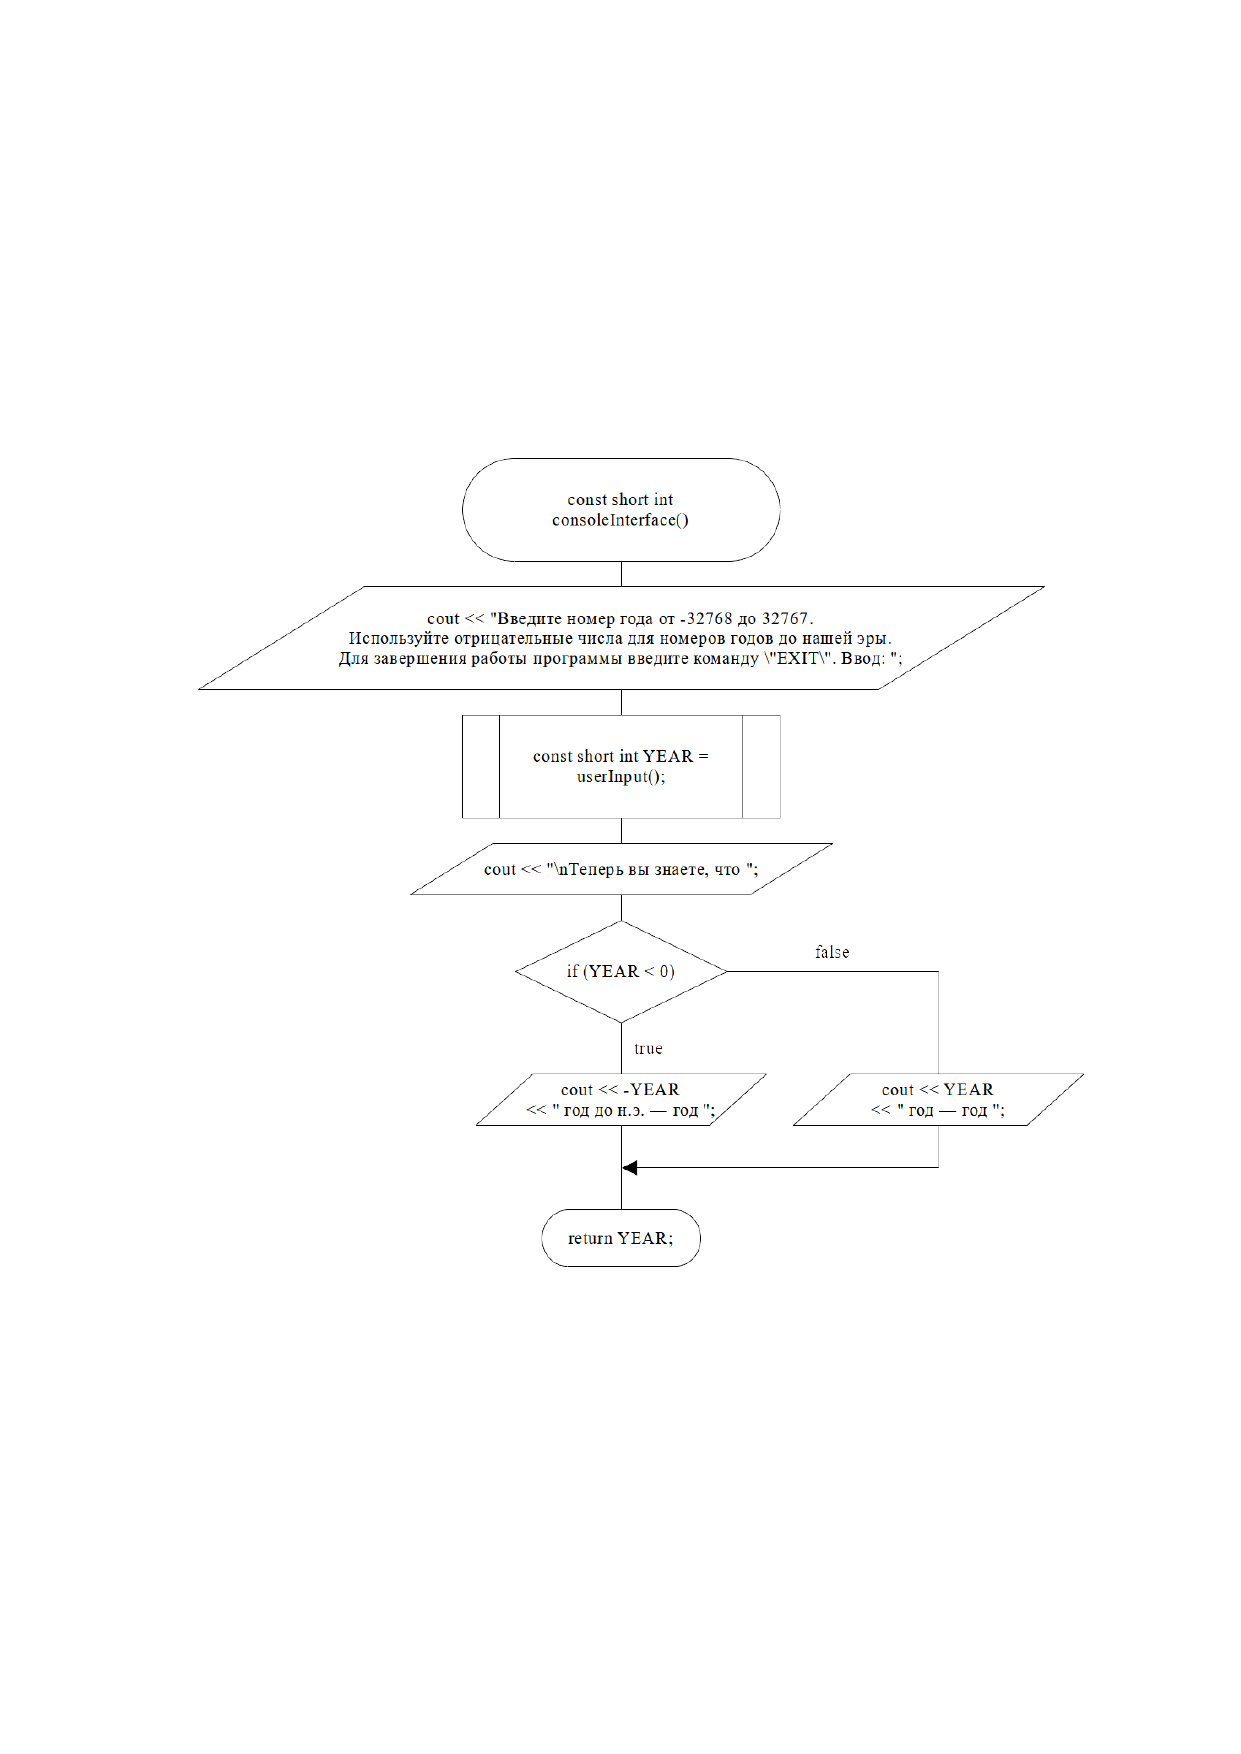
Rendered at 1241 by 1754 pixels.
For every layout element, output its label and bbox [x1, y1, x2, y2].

picture [118, 151, 1123, 1572]
